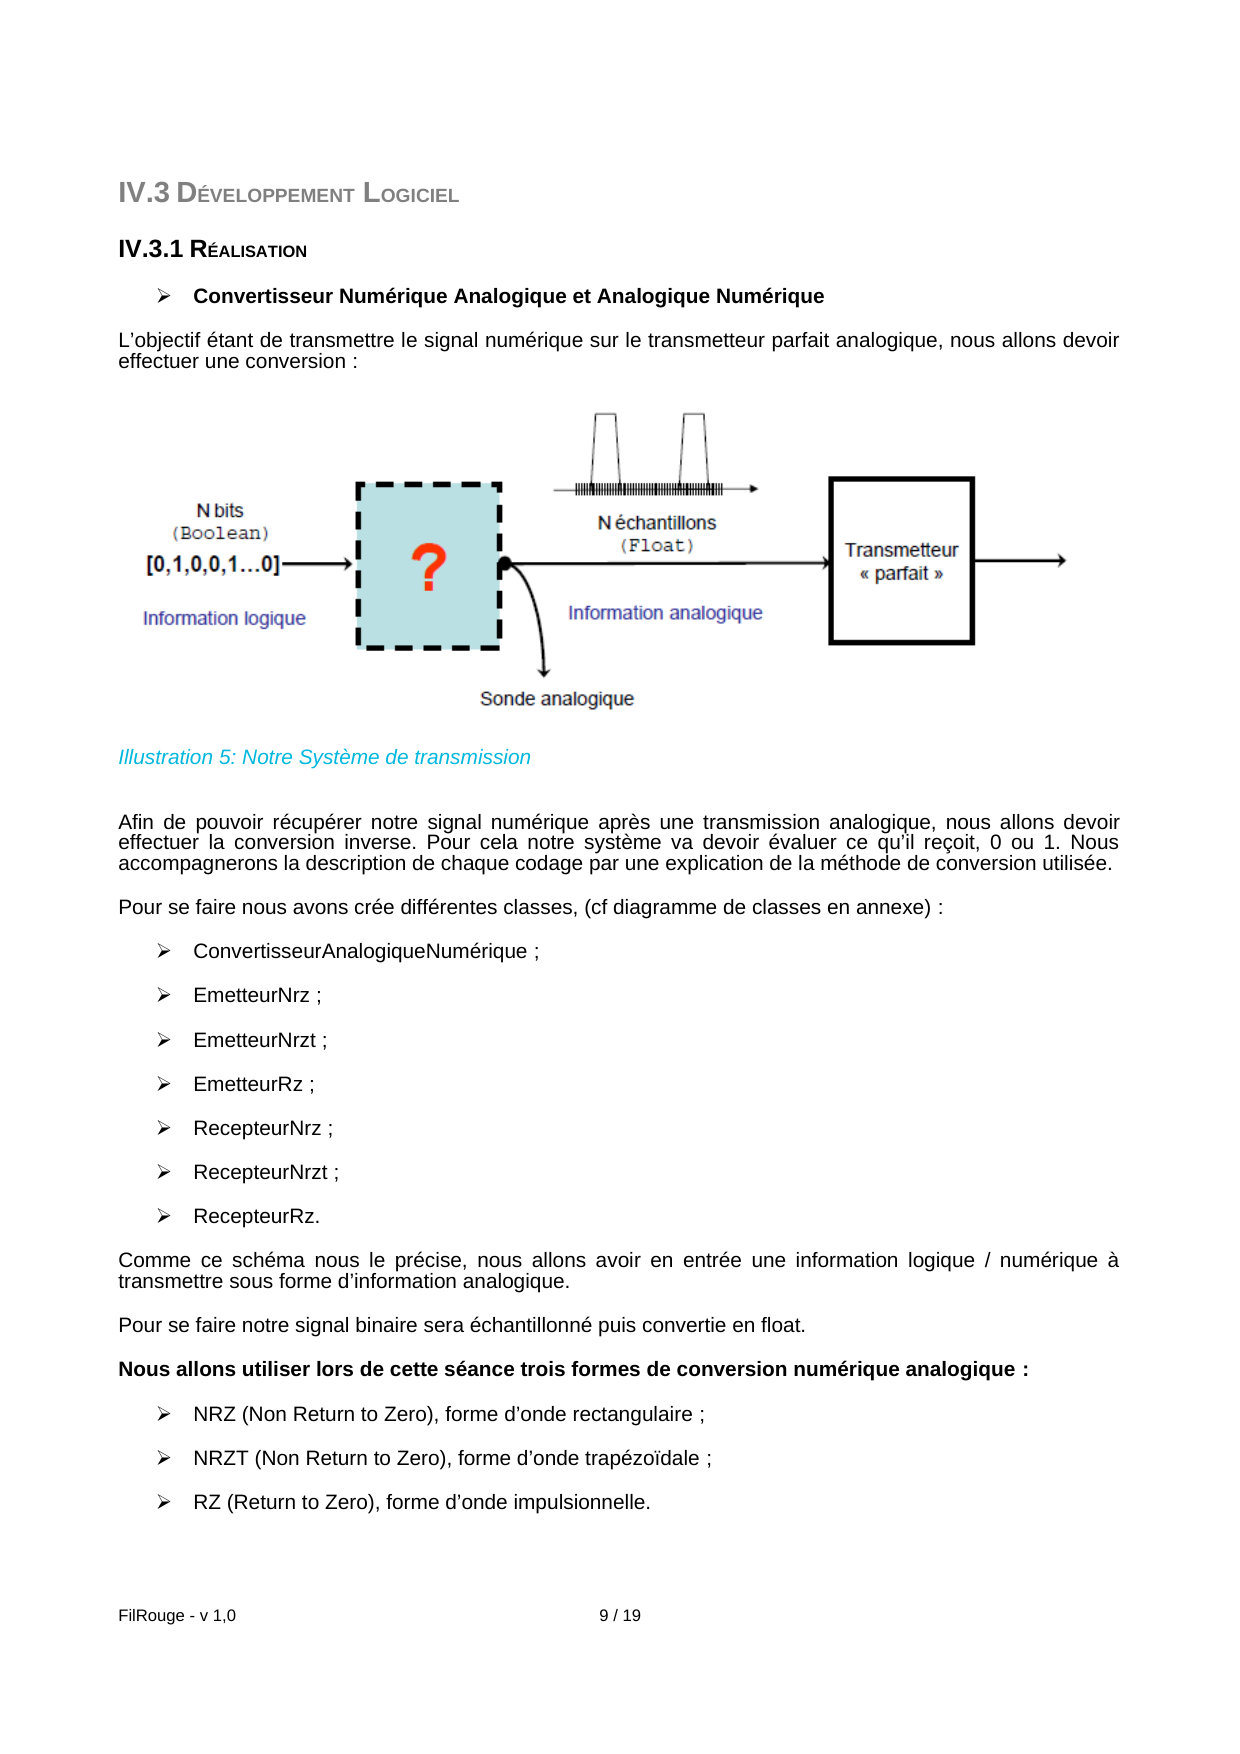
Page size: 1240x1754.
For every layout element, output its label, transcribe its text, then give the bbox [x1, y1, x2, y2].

text Afin de pouvoir récupérer notre signal numérique après une transmission analogique, nous allons devoir effectuer la conversion inverse. Pour cela notre système va devoir évaluer ce qu’il reçoit, 0 ou 1. Nous accompagnerons la description de chaque codage par une explication de la méthode de conversion utilisée. [118, 813, 1121, 874]
list NRZ (Non Return to Zero), forme d’onde rectangulaire ; [156, 1404, 1121, 1425]
text Comme ce schéma nous le précise, nous allons avoir en entrée une information logique / numérique à transmettre sous forme d’information analogique. [118, 1251, 1121, 1293]
list RecepteurRz. [156, 1207, 1121, 1228]
list NRZT (Non Return to Zero), forme d’onde trapézoïdale ; [156, 1449, 1121, 1469]
list RZ (Return to Zero), forme d’onde impulsionnelle. [156, 1493, 1121, 1513]
text L’objectif étant de transmettre le signal numérique sur le transmetteur parfait analogique, nous allons devoir effectuer une conversion : [118, 331, 1121, 372]
picture [118, 396, 1122, 741]
list ConvertisseurAnalogiqueNumérique ; [156, 942, 1121, 963]
text Pour se faire nous avons crée différentes classes, (cf diagramme de classes en annexe) : [118, 898, 1121, 919]
text Illustration 5: Notre Système de transmission [118, 741, 1121, 768]
subtitle Réalisation [118, 234, 1121, 263]
list RecepteurNrz ; [156, 1119, 1121, 1139]
text Pour se faire notre signal binaire sera échantillonné puis convertie en float. [118, 1316, 1121, 1337]
list EmetteurRz ; [156, 1075, 1121, 1095]
list Convertisseur Numérique Analogique et Analogique Numérique [156, 287, 1121, 308]
subtitle Développement Logiciel [118, 176, 1121, 209]
list RecepteurNrzt ; [156, 1163, 1121, 1184]
text Nous allons utiliser lors de cette séance trois formes de conversion numérique analogique : [118, 1360, 1121, 1381]
list EmetteurNrzt ; [156, 1031, 1121, 1051]
list EmetteurNrz ; [156, 986, 1121, 1007]
